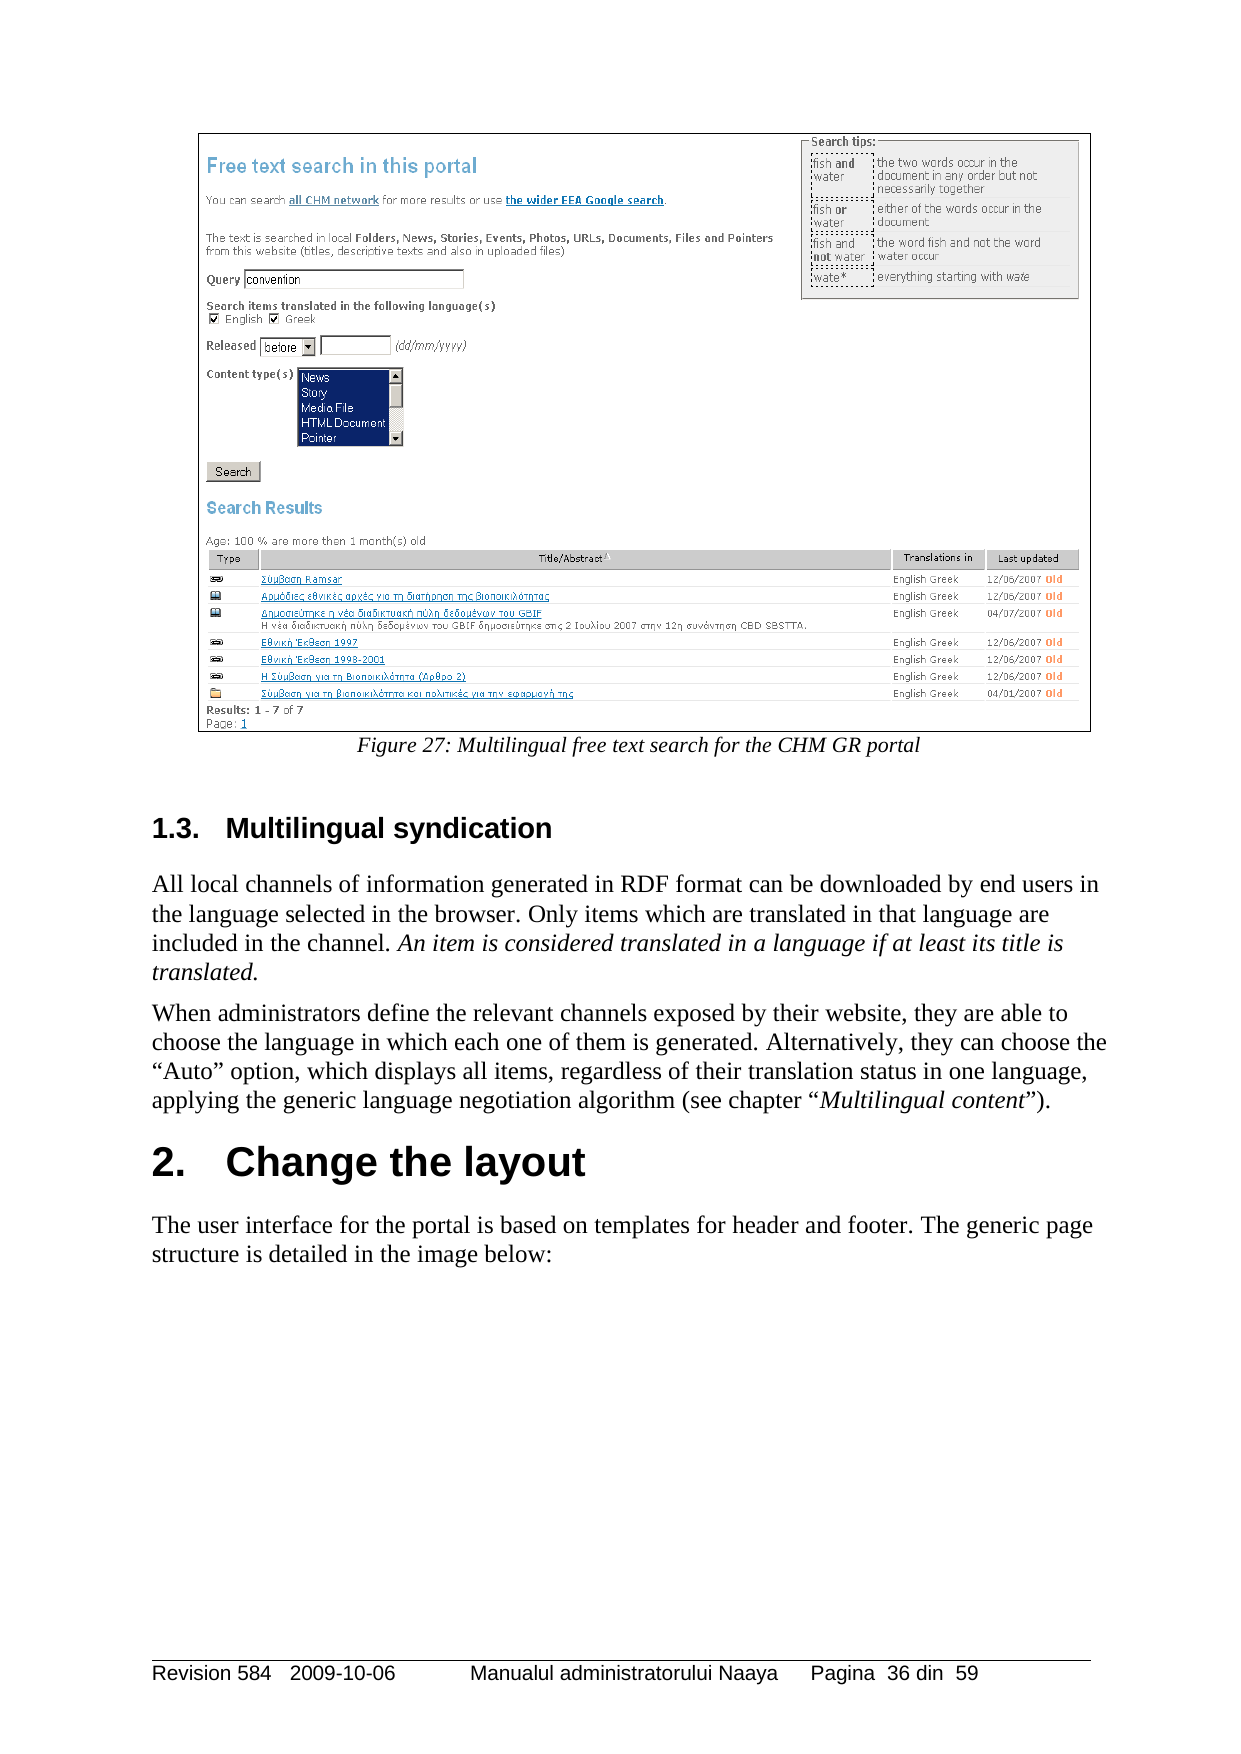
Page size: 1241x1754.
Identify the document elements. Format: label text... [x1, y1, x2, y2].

text All local channels of information generated in RDF format can be downloaded by end users in the language selected in the browser. Only items which are translated in that language are included in the channel. An item is considered translated in a language if at least its title is translated. [152, 869, 1128, 986]
text The user interface for the portal is based on templates for header and footer. The generic page structure is detailed in the image below: [152, 1210, 1128, 1268]
subtitle Change the layout [151, 1137, 1128, 1185]
text When administrators define the relevant channels exposed by their website, they are able to choose the language in which each one of them is generated. Alternatively, they can choose the “Auto” option, which displays all items, regardless of their translation status in one language, applying the generic language negotiation algorithm (see chapter “Multilingual content”). [152, 997, 1128, 1114]
text [198, 114, 1081, 133]
text Figure 27: Multilingual free text search for the CHM GR portal [198, 732, 1081, 757]
subtitle Multilingual syndication [152, 811, 1128, 844]
